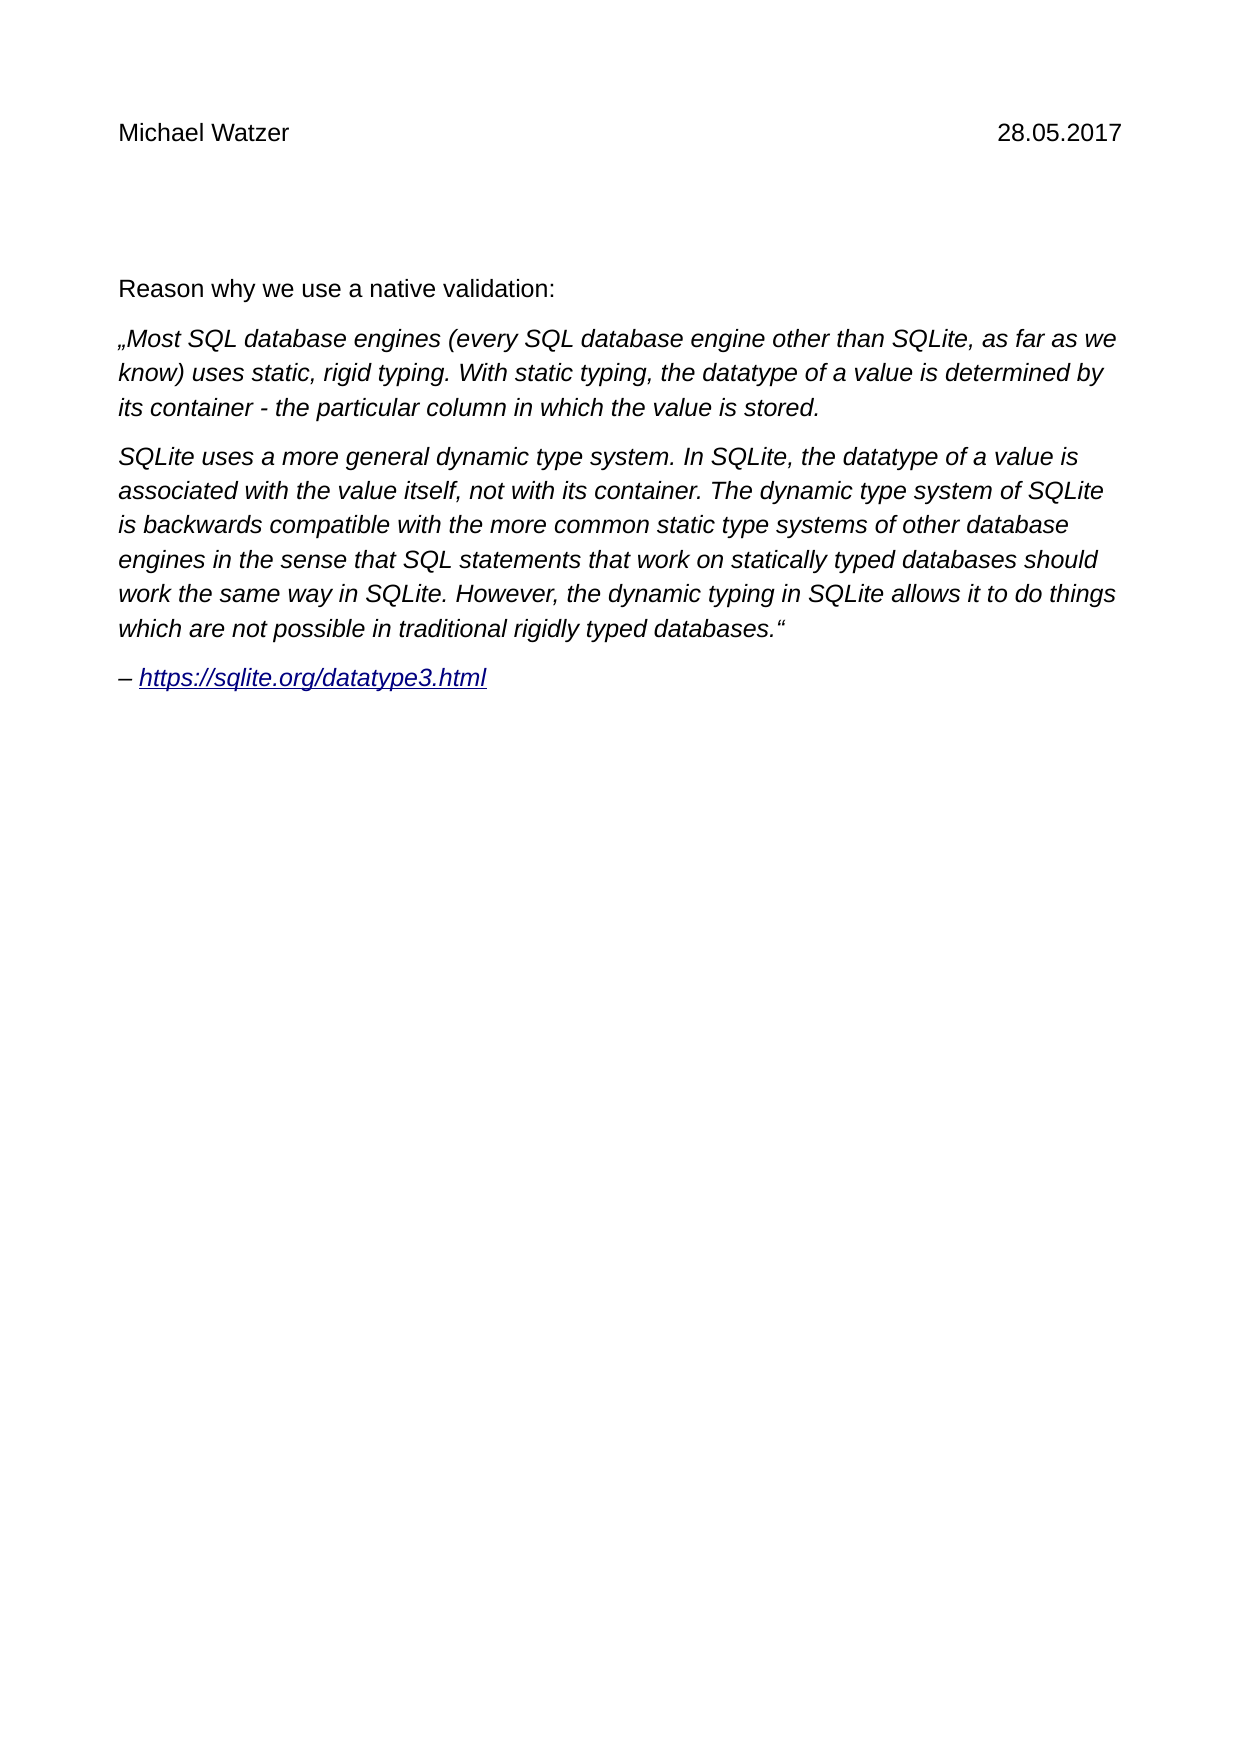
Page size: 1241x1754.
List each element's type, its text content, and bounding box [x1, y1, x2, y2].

text „Most SQL database engines (every SQL database engine other than SQLite, as far as we know) uses static, rigid typing. With static typing, the datatype of a value is determined by its container - the particular column in which the value is stored. [118, 323, 1122, 421]
text – https://sqlite.org/datatype3.html [118, 663, 1122, 692]
text SQLite uses a more general dynamic type system. In SQLite, the datatype of a value is associated with the value itself, not with its container. The dynamic type system of SQLite is backwards compatible with the more common static type systems of other database engines in the sense that SQL statements that work on statically typed databases should work the same way in SQLite. However, the dynamic typing in SQLite allows it to do things which are not possible in traditional rigidly typed databases.“ [118, 442, 1122, 643]
text Reason why we use a native validation: [118, 274, 1122, 303]
